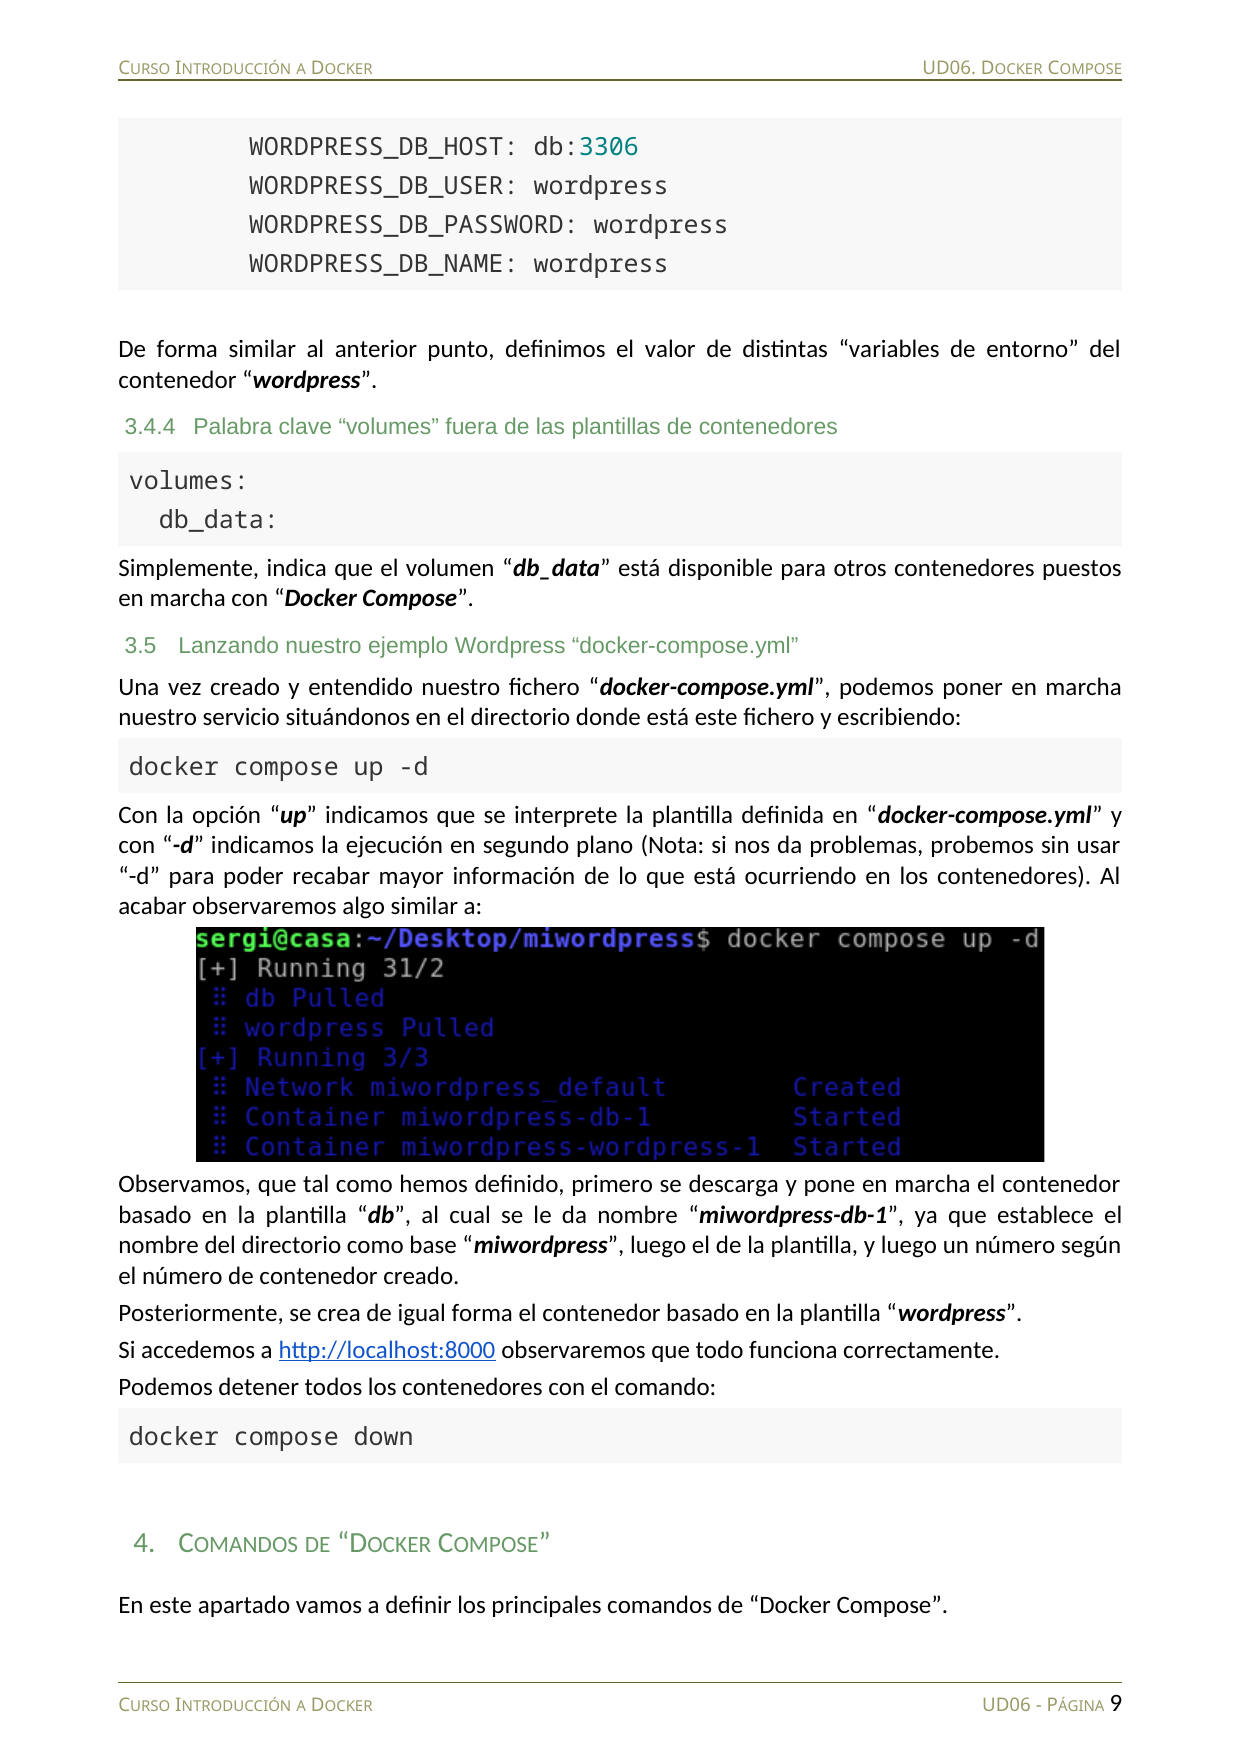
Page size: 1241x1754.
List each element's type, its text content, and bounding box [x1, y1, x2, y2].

text Simplemente, indica que el volumen “db_data” está disponible para otros contenedores puestos en marcha con “Docker Compose”. [118, 552, 1122, 613]
text De forma similar al anterior punto, definimos el valor de distintas “variables de entorno” del contenedor “wordpress”. [118, 333, 1122, 394]
text Si accedemos a http://localhost:8000 observaremos que todo funciona correctamente. [118, 1334, 1122, 1364]
table_header WORDPRESS_DB_HOST: db:3306 WORDPRESS_DB_USER: wordpress WORDPRESS_DB_PASSWORD: wordpress WORDPRESS_DB_NAME: wordpress [118, 118, 1122, 290]
text Con la opción “up” indicamos que se interprete la plantilla definida en “docker-compose.yml” y con “-d” indicamos la ejecución en segundo plano (Nota: si nos da problemas, probemos sin usar “-d” para poder recabar mayor información de lo que está ocurriendo en los contenedores). Al acabar observaremos algo similar a: [118, 799, 1122, 921]
text Posteriormente, se crea de igual forma el contenedor basado en la plantilla “wordpress”. [118, 1297, 1122, 1327]
table_header docker compose down [118, 1408, 1122, 1463]
table_header volumes: db_data: [118, 452, 1122, 546]
subtitle Lanzando nuestro ejemplo Wordpress “docker-compose.yml” [118, 632, 1122, 658]
text Una vez creado y entendido nuestro fichero “docker-compose.yml”, podemos poner en marcha nuestro servicio situándonos en el directorio donde está este fichero y escribiendo: [118, 671, 1122, 732]
text En este apartado vamos a definir los principales comandos de “Docker Compose”. [118, 1590, 1122, 1620]
subtitle Palabra clave “volumes” fuera de las plantillas de contenedores [118, 413, 1122, 439]
text Podemos detener todos los contenedores con el comando: [118, 1371, 1122, 1401]
picture [196, 927, 1045, 1162]
text Observamos, que tal como hemos definido, primero se descarga y pone en marcha el contenedor basado en la plantilla “db”, al cual se le da nombre “miwordpress-db-1”, ya que establece el nombre del directorio como base “miwordpress”, luego el de la plantilla, y luego un número según el número de contenedor creado. [118, 1168, 1122, 1290]
subtitle Comandos de “Docker Compose” [133, 1524, 1122, 1559]
table_header docker compose up -d [118, 738, 1122, 793]
